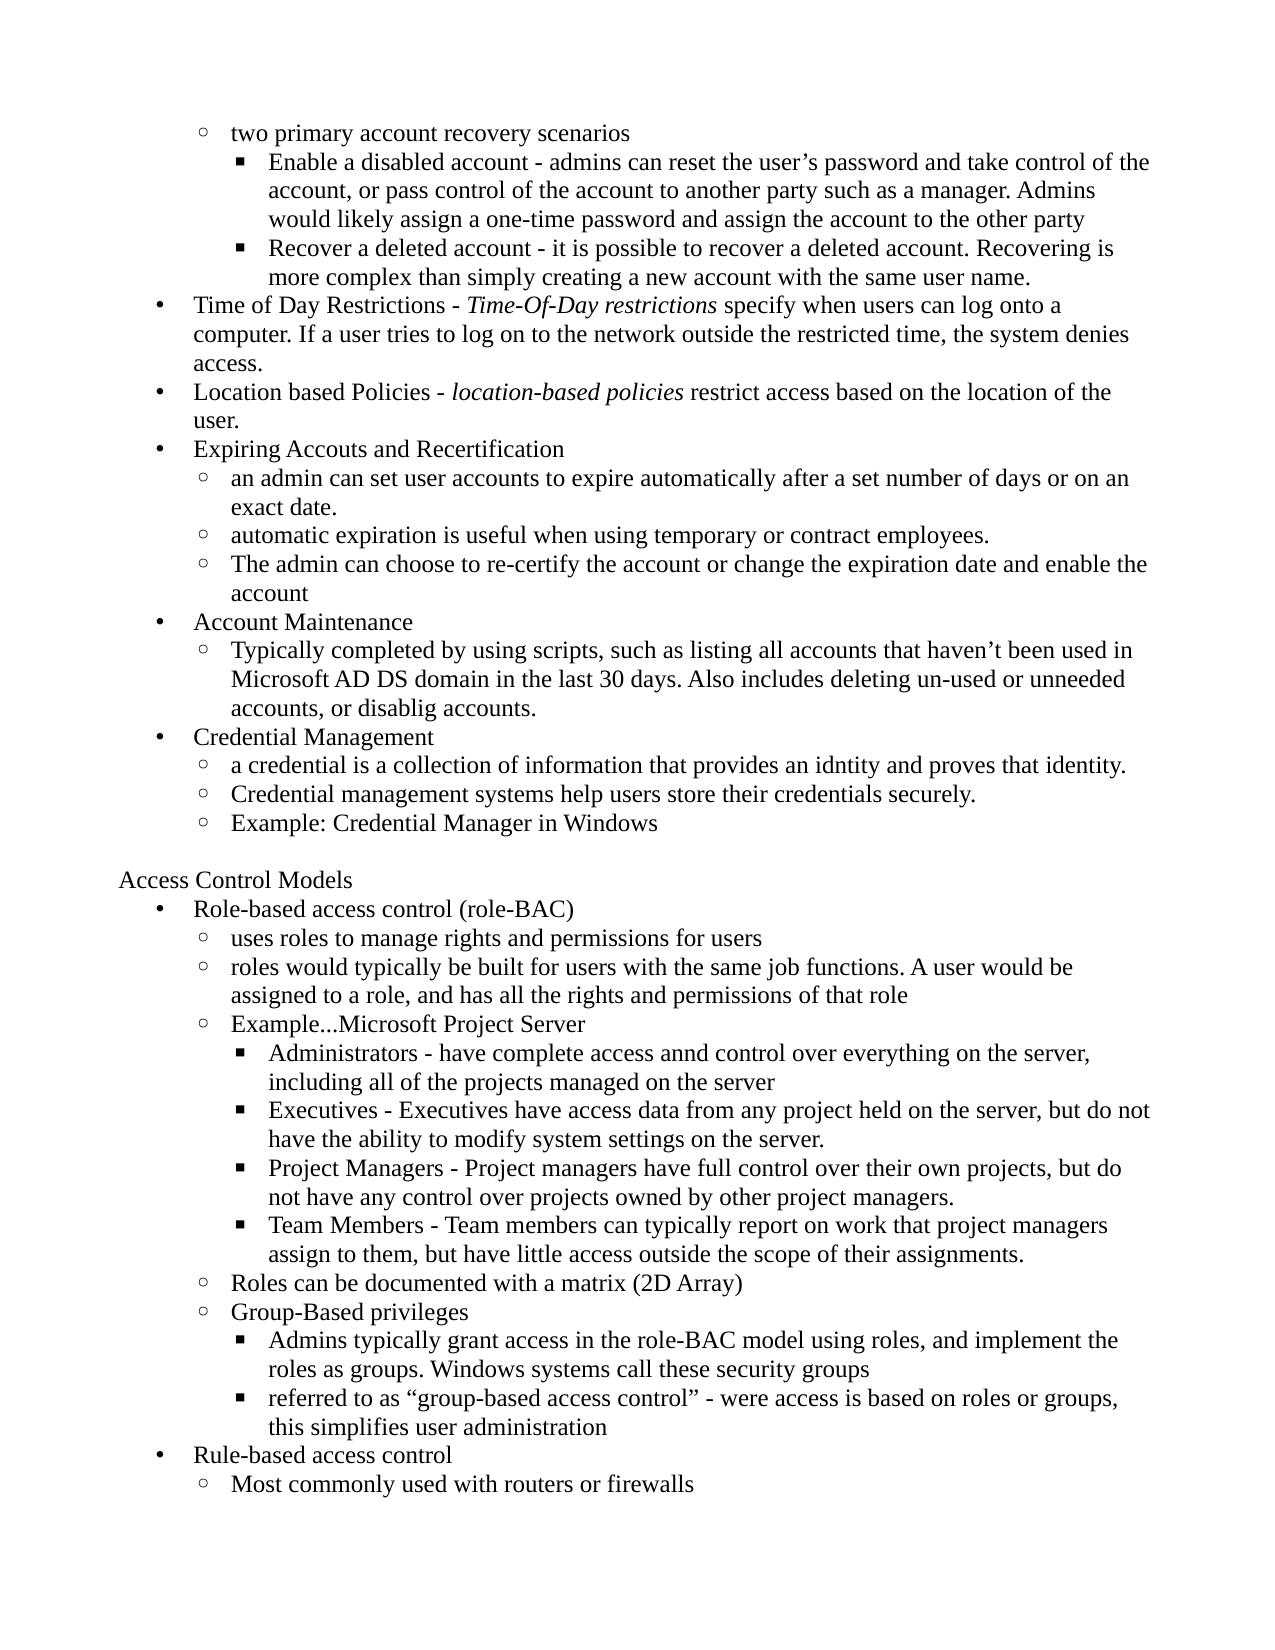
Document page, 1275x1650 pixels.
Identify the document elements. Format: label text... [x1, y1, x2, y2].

list two primary account recovery scenarios [193, 118, 1157, 147]
list Administrators - have complete access annd control over everything on the server, including all of the projects managed on the server [231, 1038, 1157, 1096]
list automatic expiration is useful when using temporary or contract employees. [193, 521, 1157, 549]
text Access Control Models [118, 866, 1157, 894]
list Executives - Executives have access data from any project held on the server, but do not have the ability to modify system settings on the server. [231, 1096, 1157, 1153]
list Location based Policies - location-based policies restrict access based on the location of the user. [156, 377, 1157, 434]
list uses roles to manage rights and permissions for users [193, 923, 1157, 952]
list Account Maintenance [156, 607, 1157, 636]
list Time of Day Restrictions - Time-Of-Day restrictions specify when users can log onto a computer. If a user tries to log on to the network outside the restricted time, the system denies access. [156, 291, 1157, 377]
list Credential Management [156, 722, 1157, 751]
list Typically completed by using scripts, such as listing all accounts that haven’t been used in Microsoft AD DS domain in the last 30 days. Also includes deleting un-used or unneeded accounts, or disablig accounts. [193, 636, 1157, 722]
list Example: Credential Manager in Windows [193, 808, 1157, 837]
list Group-Based privileges [193, 1297, 1157, 1326]
list The admin can choose to re-certify the account or change the expiration date and enable the account [193, 549, 1157, 607]
list Admins typically grant access in the role-BAC model using roles, and implement the roles as groups. Windows systems call these security groups [231, 1326, 1157, 1383]
list referred to as “group-based access control” - were access is based on roles or groups, this simplifies user administration [231, 1383, 1157, 1441]
list Project Managers - Project managers have full control over their own projects, but do not have any control over projects owned by other project managers. [231, 1153, 1157, 1211]
list roles would typically be built for users with the same job functions. A user would be assigned to a role, and has all the rights and permissions of that role [193, 952, 1157, 1009]
list Roles can be documented with a matrix (2D Array) [193, 1268, 1157, 1297]
list Rule-based access control [156, 1441, 1157, 1469]
list a credential is a collection of information that provides an idntity and proves that identity. [193, 751, 1157, 779]
list Recover a deleted account - it is possible to recover a deleted account. Recovering is more complex than simply creating a new account with the same user name. [231, 233, 1157, 291]
list Example...Microsoft Project Server [193, 1009, 1157, 1038]
list Most commonly used with routers or firewalls [193, 1469, 1157, 1498]
list an admin can set user accounts to expire automatically after a set number of days or on an exact date. [193, 463, 1157, 521]
list Team Members - Team members can typically report on work that project managers assign to them, but have little access outside the scope of their assignments. [231, 1211, 1157, 1268]
list Credential management systems help users store their credentials securely. [193, 779, 1157, 808]
list Expiring Accouts and Recertification [156, 434, 1157, 463]
list Enable a disabled account - admins can reset the user’s password and take control of the account, or pass control of the account to another party such as a manager. Admins would likely assign a one-time password and assign the account to the other party [231, 147, 1157, 233]
list Role-based access control (role-BAC) [156, 894, 1157, 923]
